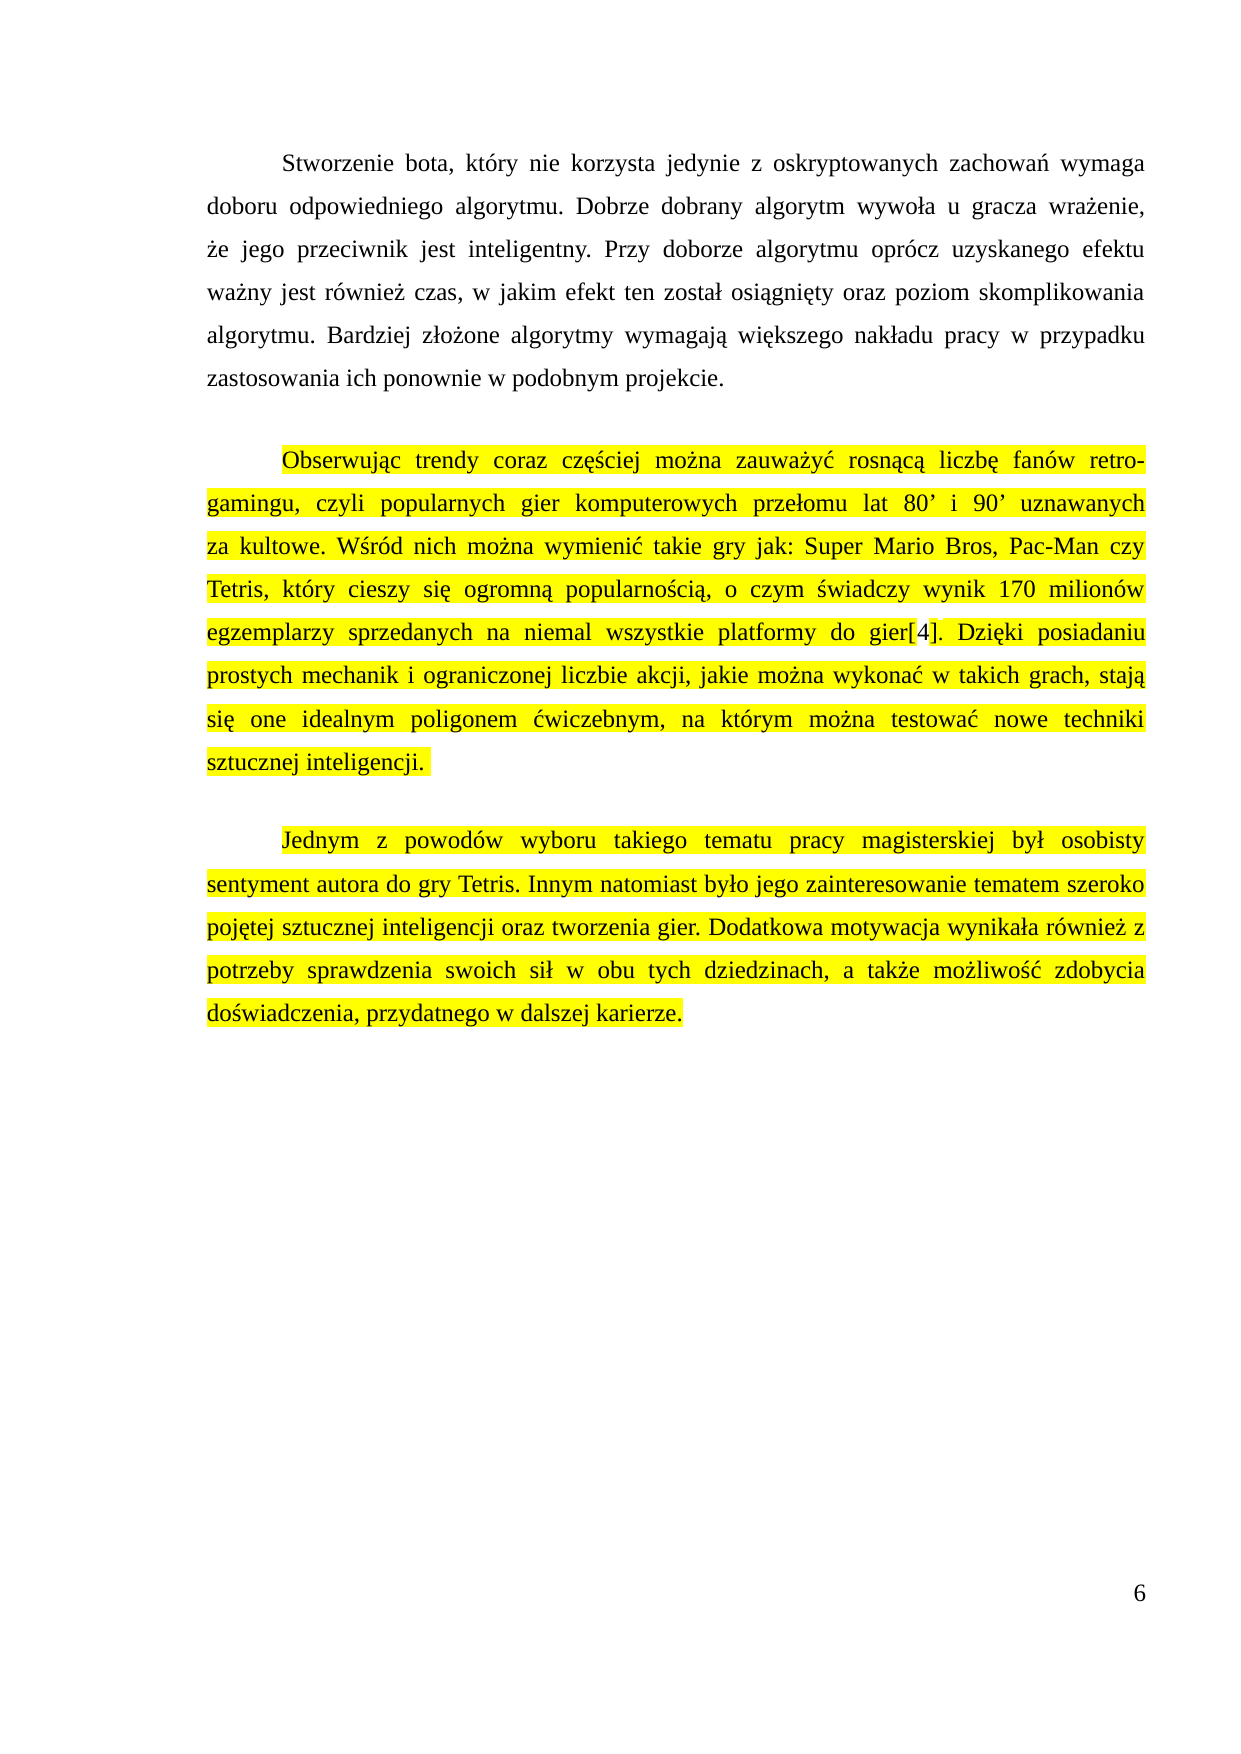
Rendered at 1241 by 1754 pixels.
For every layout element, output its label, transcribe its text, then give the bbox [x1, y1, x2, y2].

text Jednym z powodów wyboru takiego tematu pracy magisterskiej był osobisty sentyment autora do gry Tetris. Innym natomiast było jego zainteresowanie tematem szeroko pojętej sztucznej inteligencji oraz tworzenia gier. Dodatkowa motywacja wynikała również z potrzeby sprawdzenia swoich sił w obu tych dziedzinach, a także możliwość zdobycia doświadczenia, przydatnego w dalszej karierze. [207, 826, 1146, 1027]
text Obserwując trendy coraz częściej można zauważyć rosnącą liczbę fanów retro-gamingu, czyli popularnych gier komputerowych przełomu lat 80’ i 90’ uznawanych za kultowe. Wśród nich można wymienić takie gry jak: Super Mario Bros, Pac-Man czy Tetris, który cieszy się ogromną popularnością, o czym świadczy wynik 170 milionów egzemplarzy sprzedanych na niemal wszystkie platformy do gier[]. Dzięki posiadaniu prostych mechanik i ograniczonej liczbie akcji, jakie można wykonać w takich grach, stają się one idealnym poligonem ćwiczebnym, na którym można testować nowe techniki sztucznej inteligencji. [207, 445, 1146, 776]
text Stworzenie bota, który nie korzysta jedynie z oskryptowanych zachowań wymaga doboru odpowiedniego algorytmu. Dobrze dobrany algorytm wywoła u gracza wrażenie, że jego przeciwnik jest inteligentny. Przy doborze algorytmu oprócz uzyskanego efektu ważny jest również czas, w jakim efekt ten został osiągnięty oraz poziom skomplikowania algorytmu. Bardziej złożone algorytmy wymagają większego nakładu pracy w przypadku zastosowania ich ponownie w podobnym projekcie. [207, 148, 1146, 392]
